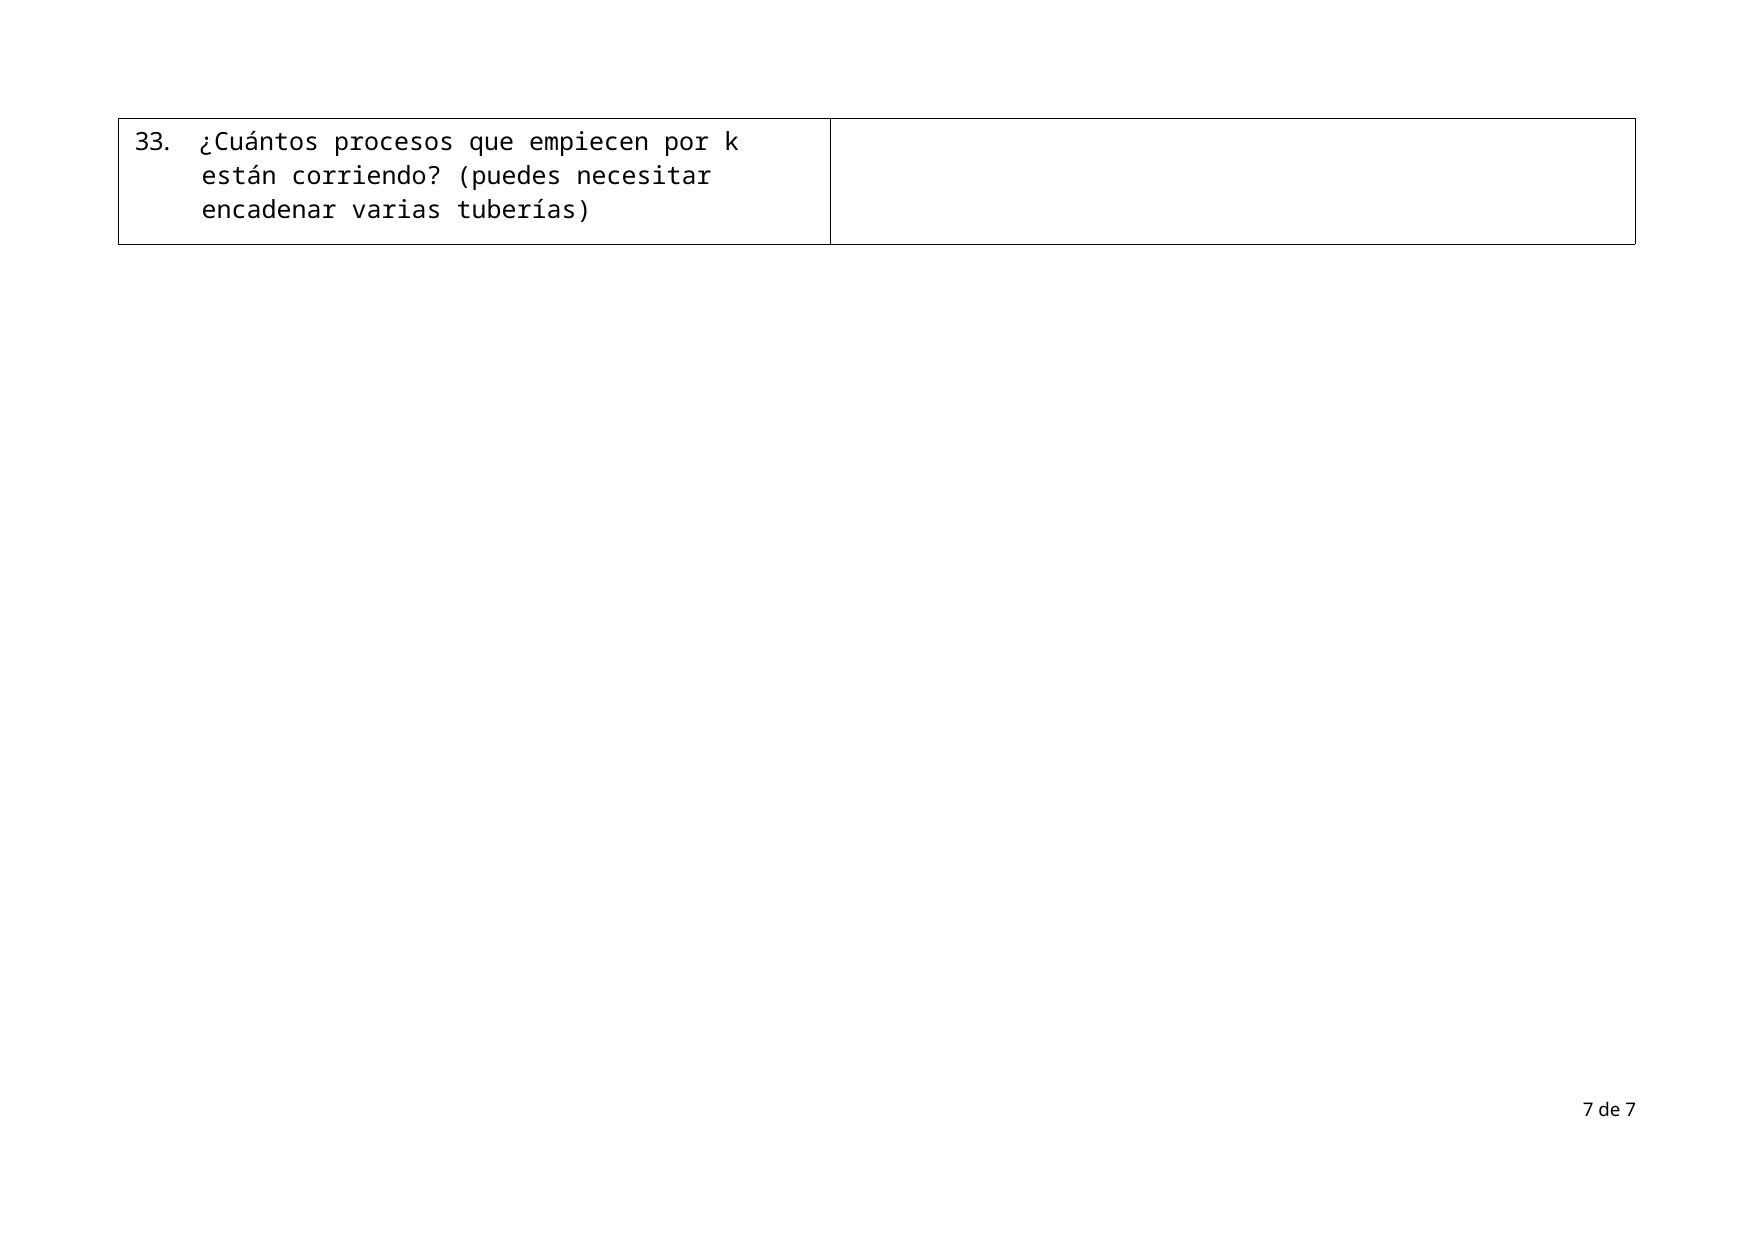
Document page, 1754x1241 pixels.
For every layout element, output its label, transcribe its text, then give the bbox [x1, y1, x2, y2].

table_cell [831, 119, 1635, 244]
table_cell ¿Cuántos procesos que empiecen por k están corriendo? (puedes necesitar encadenar varias tuberías) [119, 119, 830, 244]
